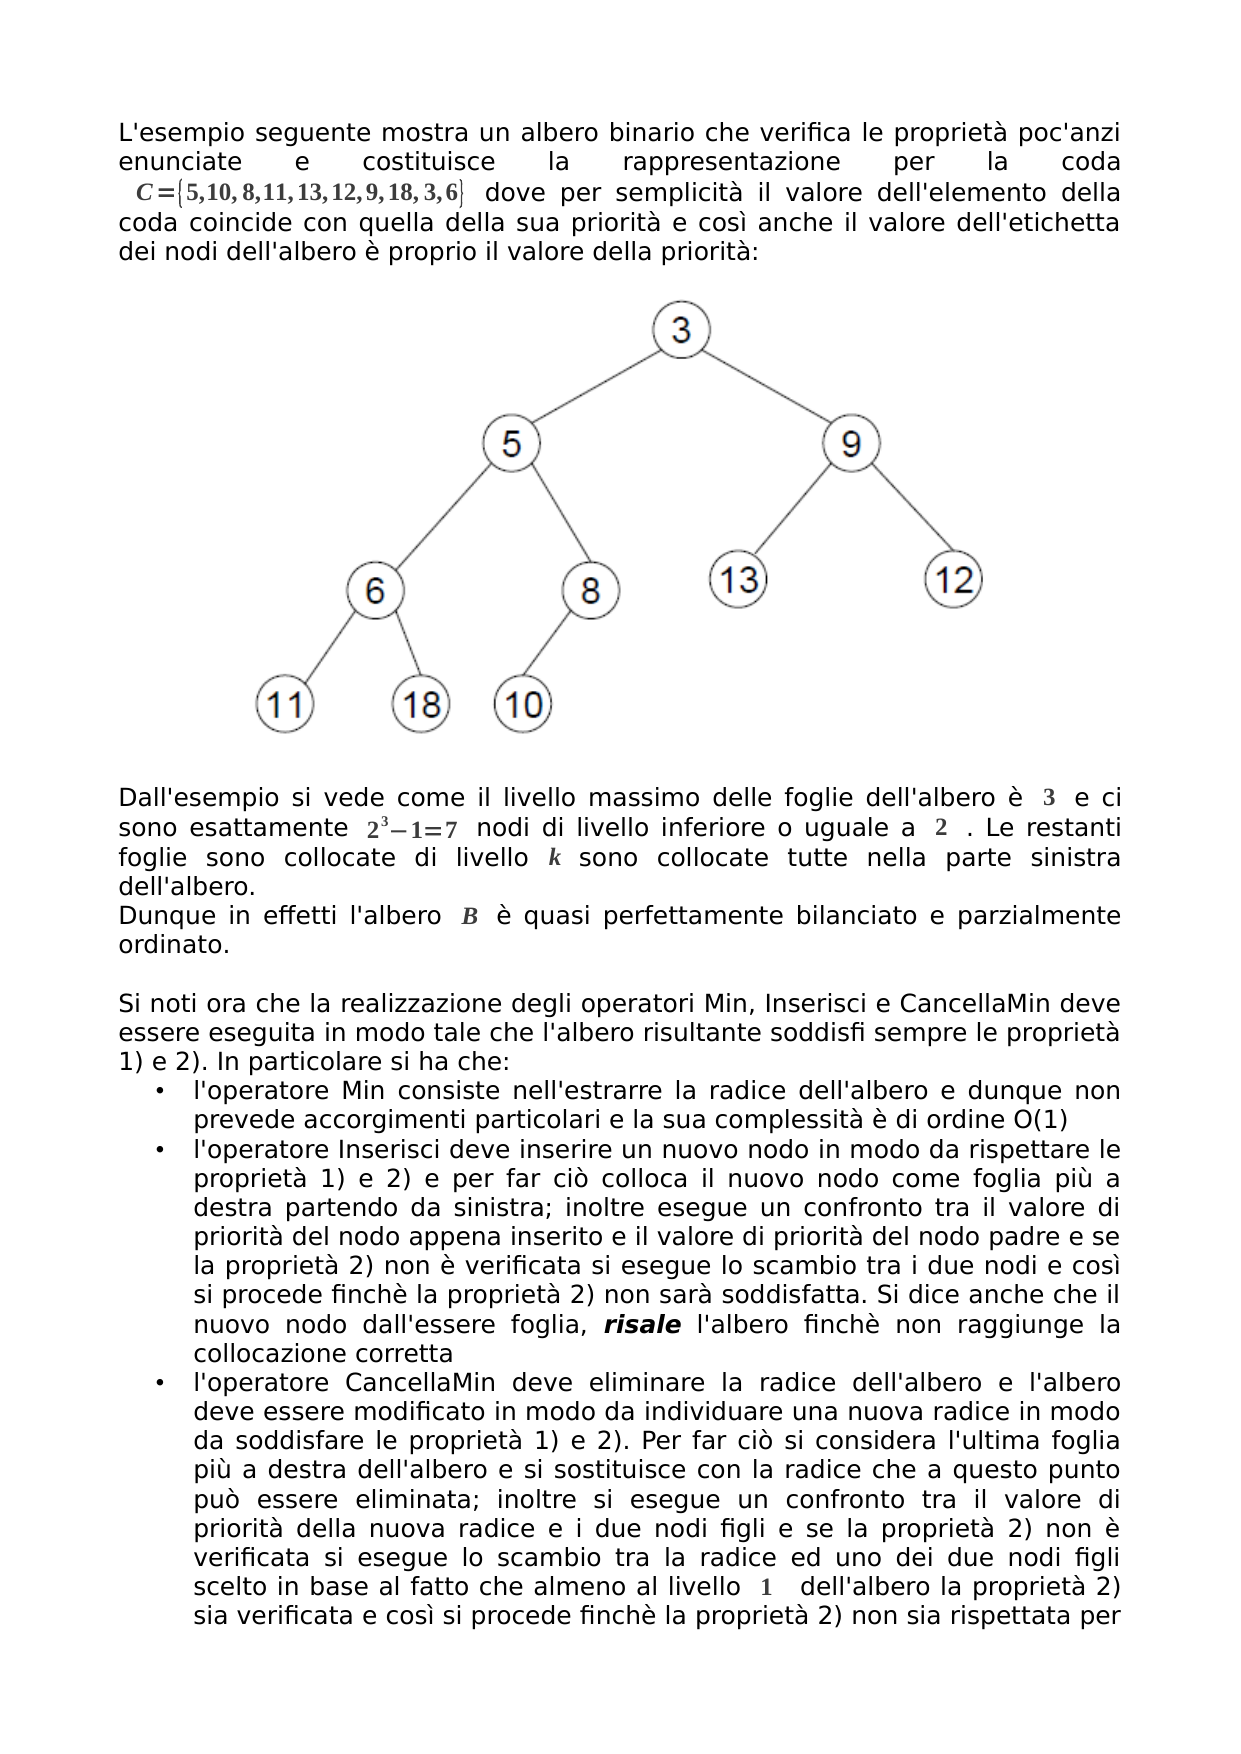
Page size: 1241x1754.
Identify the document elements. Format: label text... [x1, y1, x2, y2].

list l'operatore Inserisci deve inserire un nuovo nodo in modo da rispettare le proprietà 1) e 2) e per far ciò colloca il nuovo nodo come foglia più a destra partendo da sinistra; inoltre esegue un confronto tra il valore di priorità del nodo appena inserito e il valore di priorità del nodo padre e se la proprietà 2) non è verificata si esegue lo scambio tra i due nodi e così si procede finchè la proprietà 2) non sarà soddisfatta. Si dice anche che il nuovo nodo dall'essere foglia, risale l'albero finchè non raggiunge la collocazione corretta [156, 1135, 1122, 1368]
list l'operatore CancellaMin deve eliminare la radice dell'albero e l'albero deve essere modificato in modo da individuare una nuova radice in modo da soddisfare le proprietà 1) e 2). Per far ciò si considera l'ultima foglia più a destra dell'albero e si sostituisce con la radice che a questo punto può essere eliminata; inoltre si esegue un confronto tra il valore di priorità della nuova radice e i due nodi figli e se la proprietà 2) non è verificata si esegue lo scambio tra la radice ed uno dei due nodi figli scelto in base al fatto che almeno al livello dell'albero la proprietà 2) sia verificata e così si procede finchè la proprietà 2) non sia rispettata per [156, 1368, 1122, 1631]
text L'esempio seguente mostra un albero binario che verifica le proprietà poc'anzi enunciate e costituisce la rappresentazione per la coda dove per semplicità il valore dell'elemento della coda coincide con quella della sua priorità e così anche il valore dell'etichetta dei nodi dell'albero è proprio il valore della priorità: [118, 118, 1122, 266]
text Dall'esempio si vede come il livello massimo delle foglie dell'albero èe ci sono esattamentenodi di livello inferiore o uguale a. Le restanti foglie sono collocate di livellosono collocate tutte nella parte sinistra dell'albero. [118, 783, 1122, 901]
picture [232, 295, 1008, 754]
text Dunque in effetti l'alberoè quasi perfettamente bilanciato e parzialmente ordinato. [118, 901, 1122, 960]
list l'operatore Min consiste nell'estrarre la radice dell'albero e dunque non prevede accorgimenti particolari e la sua complessità è di ordine O(1) [156, 1076, 1122, 1135]
text Si noti ora che la realizzazione degli operatori Min, Inserisci e CancellaMin deve essere eseguita in modo tale che l'albero risultante soddisfi sempre le proprietà 1) e 2). In particolare si ha che: [118, 989, 1122, 1076]
